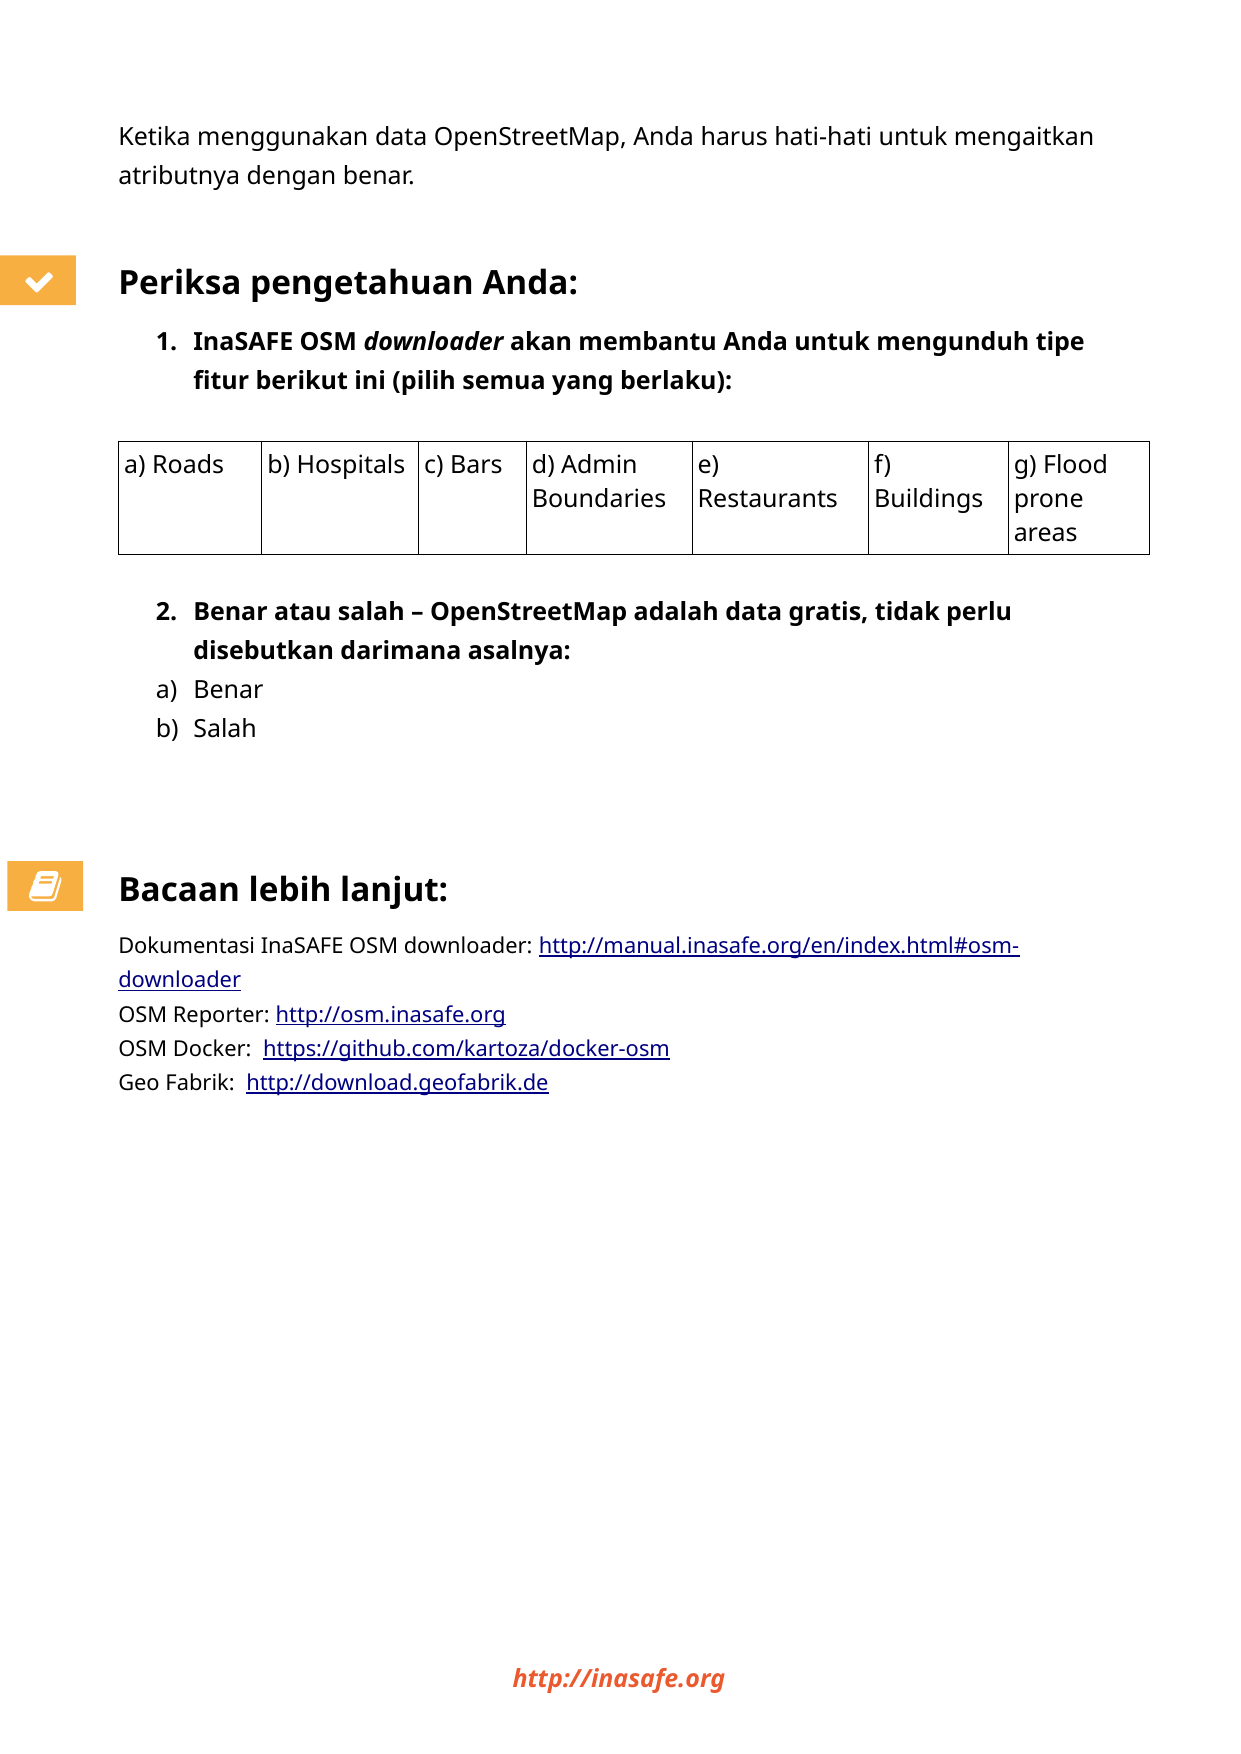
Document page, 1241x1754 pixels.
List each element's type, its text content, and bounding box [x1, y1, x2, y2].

list Salah [156, 711, 1122, 745]
table_header f) Buildings [869, 442, 1008, 554]
table_header d) Admin Boundaries [527, 442, 692, 554]
list Benar [156, 672, 1122, 706]
text Geo Fabrik: http://download.geofabrik.de [118, 1067, 1122, 1097]
table_header g) Flood prone areas [1009, 442, 1149, 554]
table_header c) Bars [419, 442, 526, 554]
subtitle Periksa pengetahuan Anda: [118, 259, 1122, 304]
list Benar atau salah – OpenStreetMap adalah data gratis, tidak perlu disebutkan darimana asalnya: [156, 594, 1122, 667]
table_header a) Roads [119, 442, 261, 554]
table_header e) Restaurants [693, 442, 868, 554]
list InaSAFE OSM downloader akan membantu Anda untuk mengunduh tipe fitur berikut ini (pilih semua yang berlaku): [156, 323, 1122, 396]
text Ketika menggunakan data OpenStreetMap, Anda harus hati-hati untuk mengaitkan atributnya dengan benar. [118, 118, 1122, 191]
text Dokumentasi InaSAFE OSM downloader: http://manual.inasafe.org/en/index.html#osm-downloader OSM Reporter: http://osm.inasafe.org OSM Docker: https://github.com/kartoza/docker-osm [118, 930, 1122, 1062]
table_header b) Hospitals [262, 442, 418, 554]
